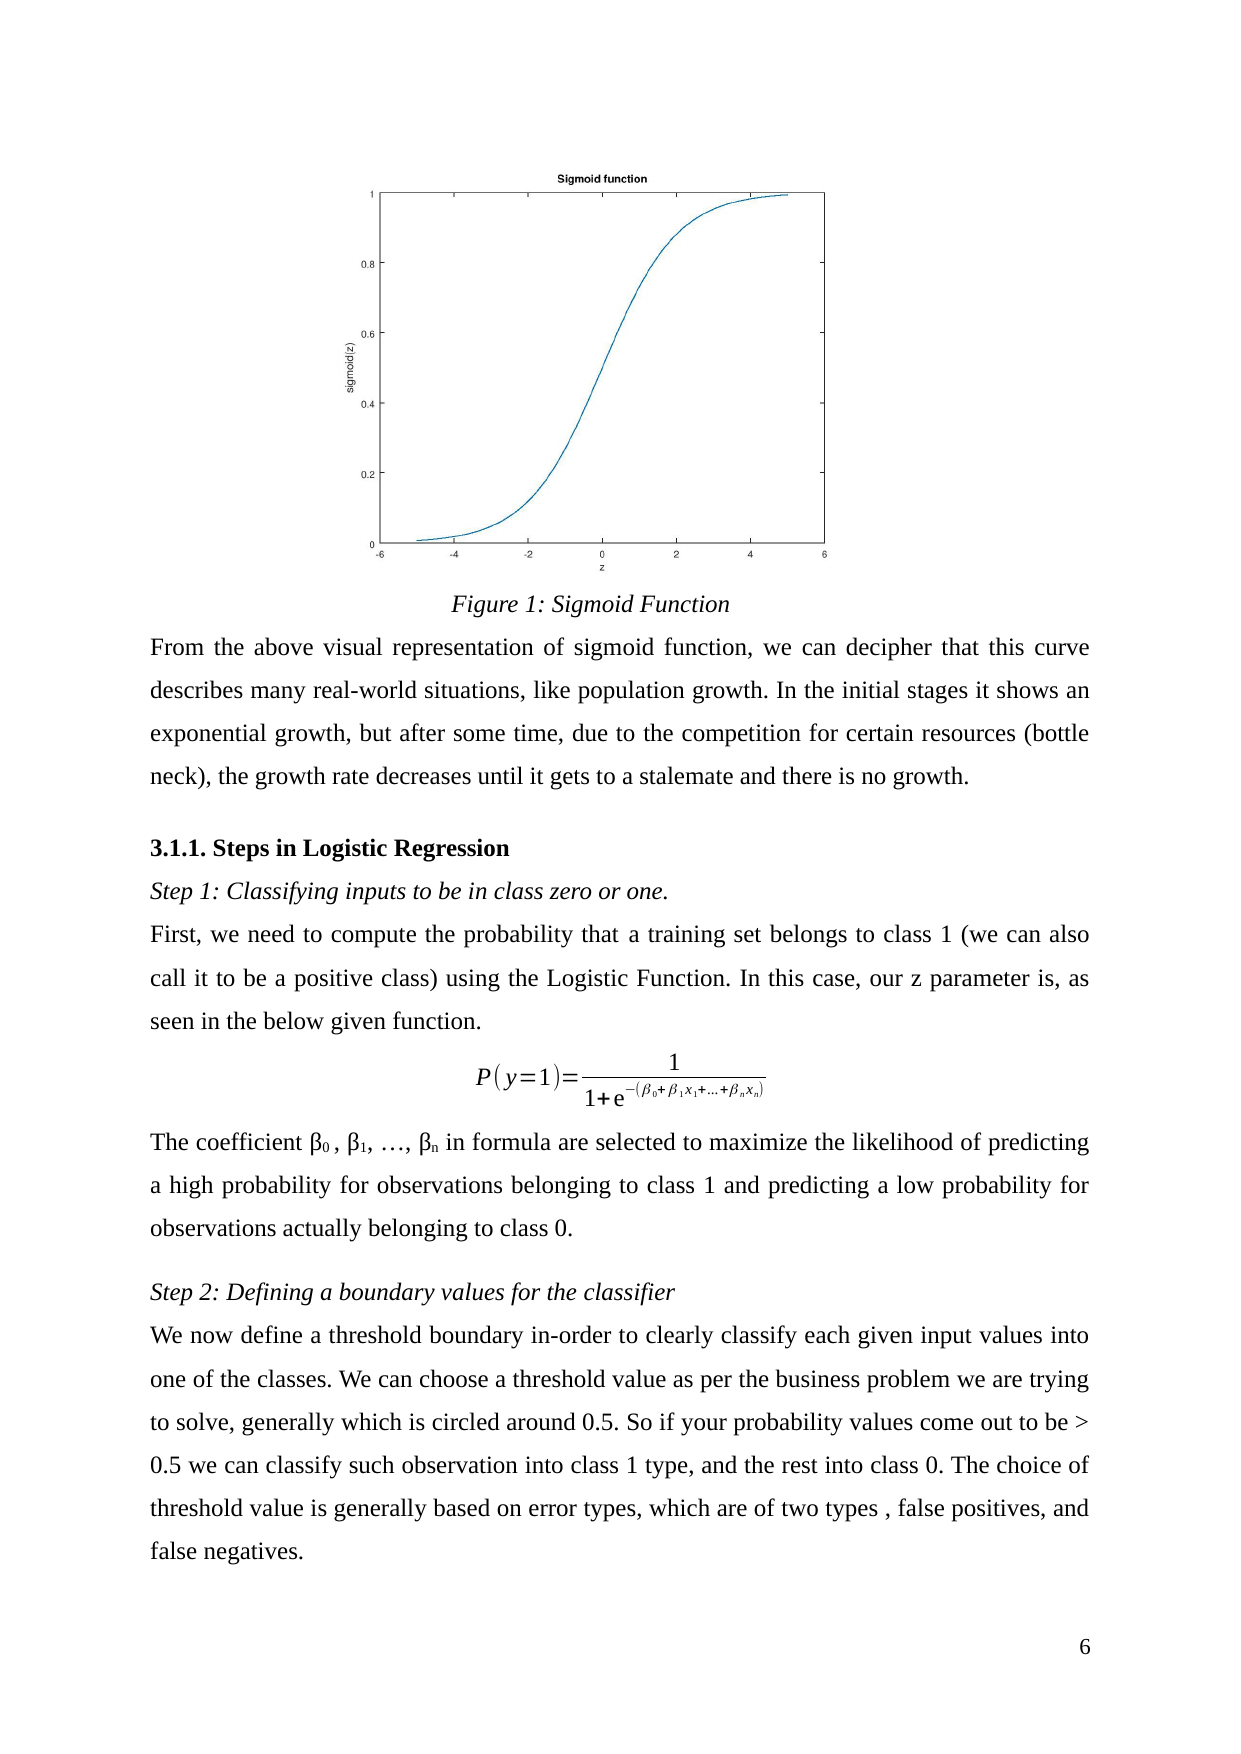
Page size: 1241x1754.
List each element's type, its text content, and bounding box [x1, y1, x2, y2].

picture [305, 160, 879, 589]
text From the above visual representation of sigmoid function, we can decipher that this curve describes many real-world situations, like population growth. In the initial stages it shows an exponential growth, but after some time, due to the competition for certain resources (bottle neck), the growth rate decreases until it gets to a stalemate and there is no growth. [150, 148, 1091, 790]
text We now define a threshold boundary in-order to clearly classify each given input values into one of the classes. We can choose a threshold value as per the business problem we are trying to solve, generally which is circled around 0.5. So if your probability values come out to be > 0.5 we can classify such observation into class 1 type, and the rest into class 0. The choice of threshold value is generally based on error types, which are of two types , false positives, and false negatives. [150, 1321, 1091, 1565]
text First, we need to compute the probability that a training set belongs to class 1 (we can also call it to be a positive class) using the Logistic Function. In this case, our z parameter is, as seen in the below given function. [150, 919, 1091, 1034]
text Step 1: Classifying inputs to be in class zero or one. [150, 876, 1091, 905]
text Figure 1: Sigmoid Function [306, 589, 878, 618]
subtitle 3.1.1. Steps in Logistic Regression [150, 833, 1091, 862]
text The coefficient β0 , β1, …, βn in formula are selected to maximize the likelihood of predicting a high probability for observations belonging to class 1 and predicting a low probability for observations actually belonging to class 0. [150, 1127, 1091, 1242]
text Step 2: Defining a boundary values for the classifier [150, 1277, 1091, 1306]
